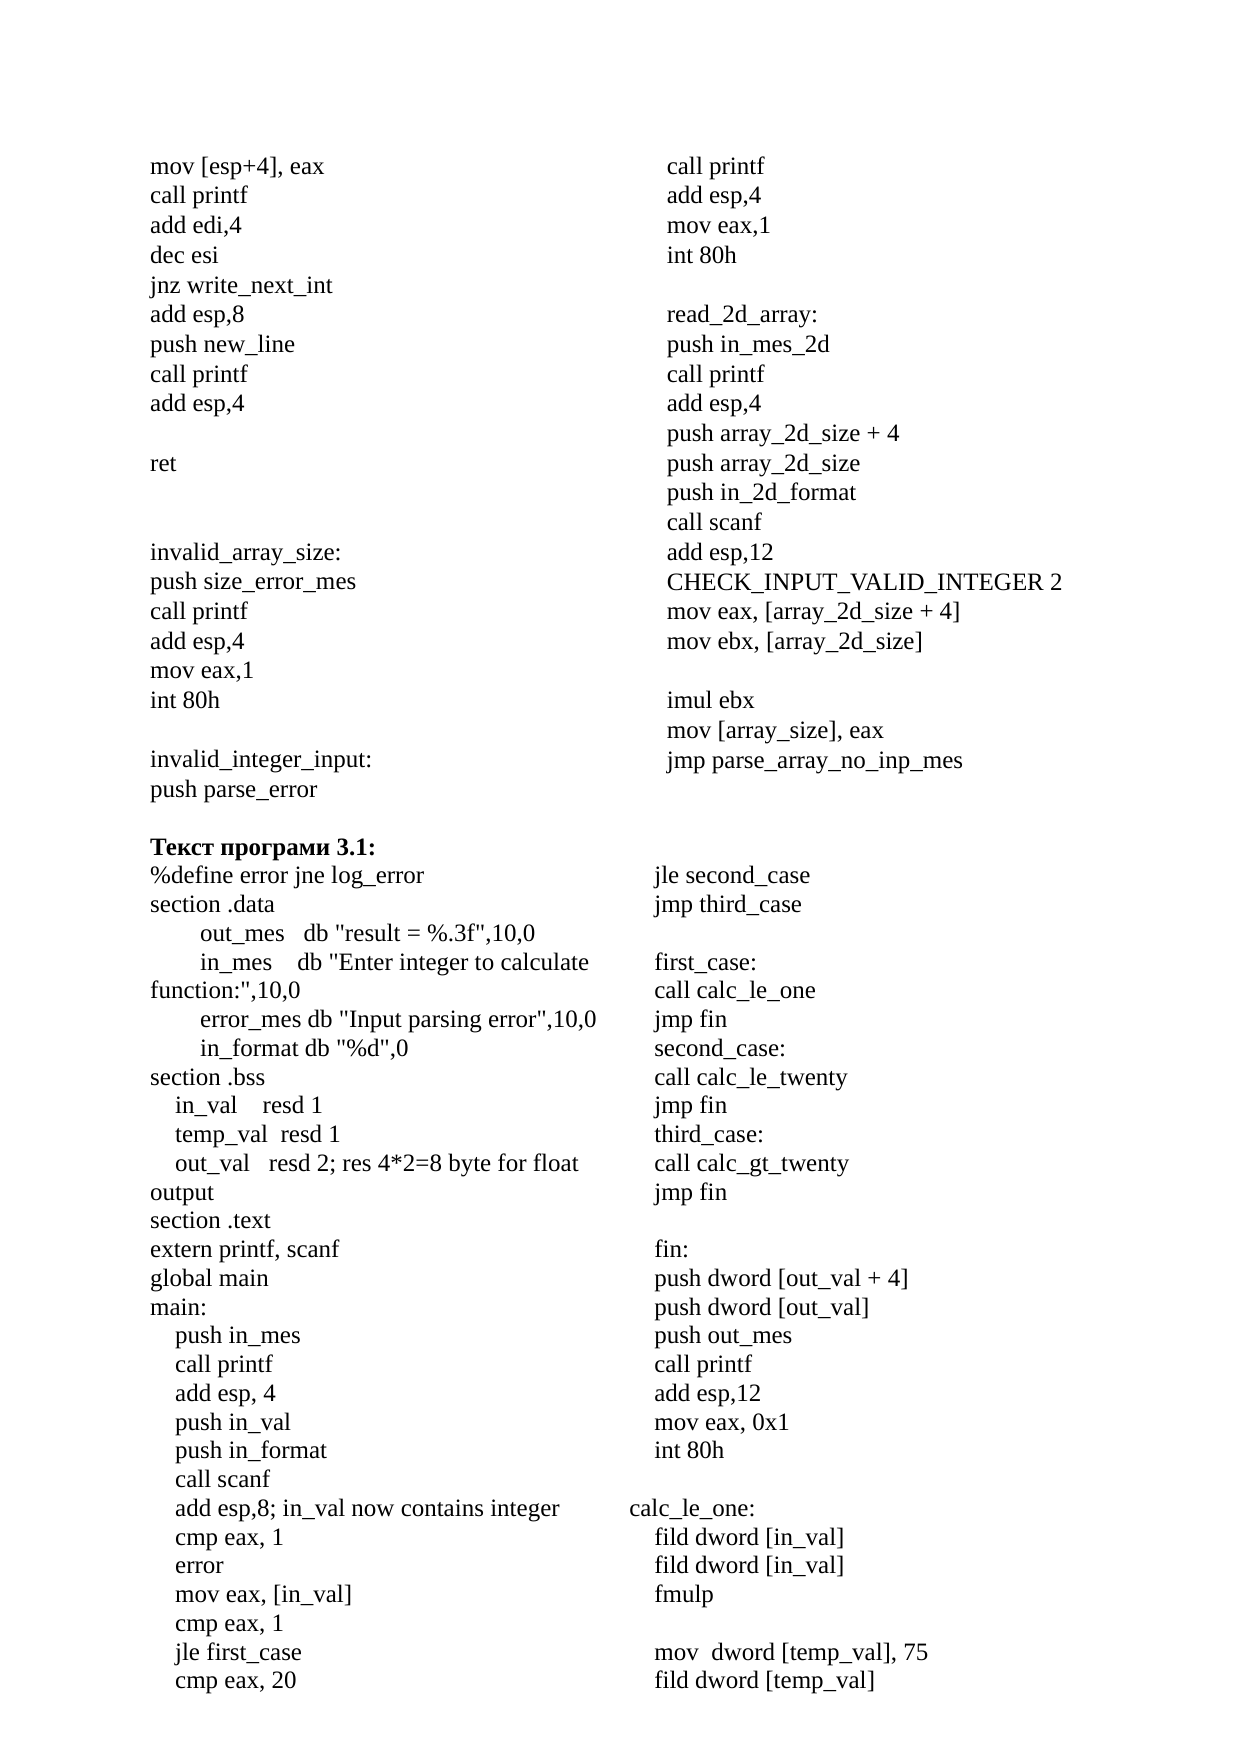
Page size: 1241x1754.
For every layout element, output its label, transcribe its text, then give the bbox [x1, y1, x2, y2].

text error [150, 1551, 629, 1579]
text call printf [629, 1349, 1108, 1378]
text jmp fin [629, 1091, 1108, 1119]
text call printf [150, 595, 592, 625]
text add esp,12 [667, 536, 1108, 566]
text jle first_case [150, 1637, 629, 1666]
text push in_mes [150, 1321, 629, 1349]
text temp_val resd 1 [150, 1119, 629, 1148]
text add edi,4 [150, 209, 592, 239]
text mov eax, [array_2d_size + 4] [667, 595, 1108, 625]
text call calc_le_one [629, 976, 1108, 1004]
text fild dword [in_val] [629, 1551, 1108, 1579]
text mov eax,1 [667, 209, 1108, 239]
text push dword [out_val + 4] [629, 1263, 1108, 1292]
text fmulp [629, 1579, 1108, 1608]
text call printf [667, 150, 1108, 180]
text out_mes db "result = %.3f",10,0 [150, 918, 629, 947]
text mov eax, 0x1 [629, 1407, 1108, 1436]
text mov eax,1 [150, 654, 592, 684]
text int 80h [629, 1436, 1108, 1464]
text imul ebx [667, 684, 1108, 714]
text section .bss [150, 1062, 629, 1091]
text jle second_case [629, 861, 1108, 889]
text error_mes db "Input parsing error",10,0 [150, 1004, 629, 1033]
text read_2d_array: [667, 298, 1108, 328]
text call printf [150, 180, 592, 209]
text CHECK_INPUT_VALID_INTEGER 2 [667, 566, 1108, 595]
text section .data [150, 889, 629, 918]
text invalid_array_size: [150, 536, 592, 565]
text fin: [629, 1234, 1108, 1263]
text call scanf [150, 1464, 629, 1493]
text add esp,4 [667, 180, 1108, 209]
text call printf [150, 358, 592, 387]
text Текст програми 3.1: [150, 832, 1108, 861]
text push in_val [150, 1407, 629, 1436]
text in_format db "%d",0 [150, 1033, 629, 1062]
text cmp eax, 20 [150, 1666, 629, 1694]
text jmp fin [629, 1177, 1108, 1206]
text jnz write_next_int [150, 269, 592, 298]
text second_case: [629, 1033, 1108, 1062]
text push parse_error [150, 773, 592, 803]
text push in_2d_format [667, 477, 1108, 506]
text main: [150, 1292, 629, 1321]
text call scanf [667, 506, 1108, 536]
text in_mes db "Enter integer to calculate function:",10,0 [150, 947, 629, 1004]
text mov dword [temp_val], 75 [629, 1637, 1108, 1666]
text add esp,4 [150, 625, 592, 654]
text int 80h [150, 684, 592, 714]
text global main [150, 1263, 629, 1292]
text dec esi [150, 239, 592, 269]
text mov [array_size], eax [667, 714, 1108, 744]
text push array_2d_size + 4 [667, 417, 1108, 447]
text section .text [150, 1206, 629, 1234]
text ret [150, 447, 592, 477]
text third_case: [629, 1119, 1108, 1148]
text push size_error_mes [150, 565, 592, 595]
text add esp,8 [150, 298, 592, 328]
text push new_line [150, 328, 592, 358]
text jmp parse_array_no_inp_mes [667, 744, 1108, 773]
text jmp third_case [629, 889, 1108, 918]
text cmp eax, 1 [150, 1522, 629, 1551]
text mov ebx, [array_2d_size] [667, 625, 1108, 655]
text calc_le_one: [629, 1493, 1108, 1522]
text push in_format [150, 1436, 629, 1464]
text out_val resd 2; res 4*2=8 byte for float output [150, 1148, 629, 1206]
text fild dword [temp_val] [629, 1666, 1108, 1694]
text call calc_le_twenty [629, 1062, 1108, 1091]
text call printf [667, 358, 1108, 387]
text fild dword [in_val] [629, 1522, 1108, 1551]
text push array_2d_size [667, 447, 1108, 477]
text add esp,8; in_val now contains integer [150, 1493, 629, 1522]
text cmp eax, 1 [150, 1608, 629, 1637]
text push dword [out_val] [629, 1292, 1108, 1321]
text invalid_integer_input: [150, 743, 592, 773]
text extern printf, scanf [150, 1234, 629, 1263]
text add esp, 4 [150, 1378, 629, 1407]
text add esp,4 [150, 387, 592, 417]
text add esp,12 [629, 1378, 1108, 1407]
text first_case: [629, 947, 1108, 976]
text mov eax, [in_val] [150, 1579, 629, 1608]
text int 80h [667, 239, 1108, 269]
text jmp fin [629, 1004, 1108, 1033]
text call printf [150, 1349, 629, 1378]
text call calc_gt_twenty [629, 1148, 1108, 1177]
text %define error jne log_error [150, 861, 629, 889]
text push in_mes_2d [667, 328, 1108, 358]
text add esp,4 [667, 387, 1108, 417]
text push out_mes [629, 1321, 1108, 1349]
text in_val resd 1 [150, 1091, 629, 1119]
text mov [esp+4], eax [150, 150, 592, 180]
